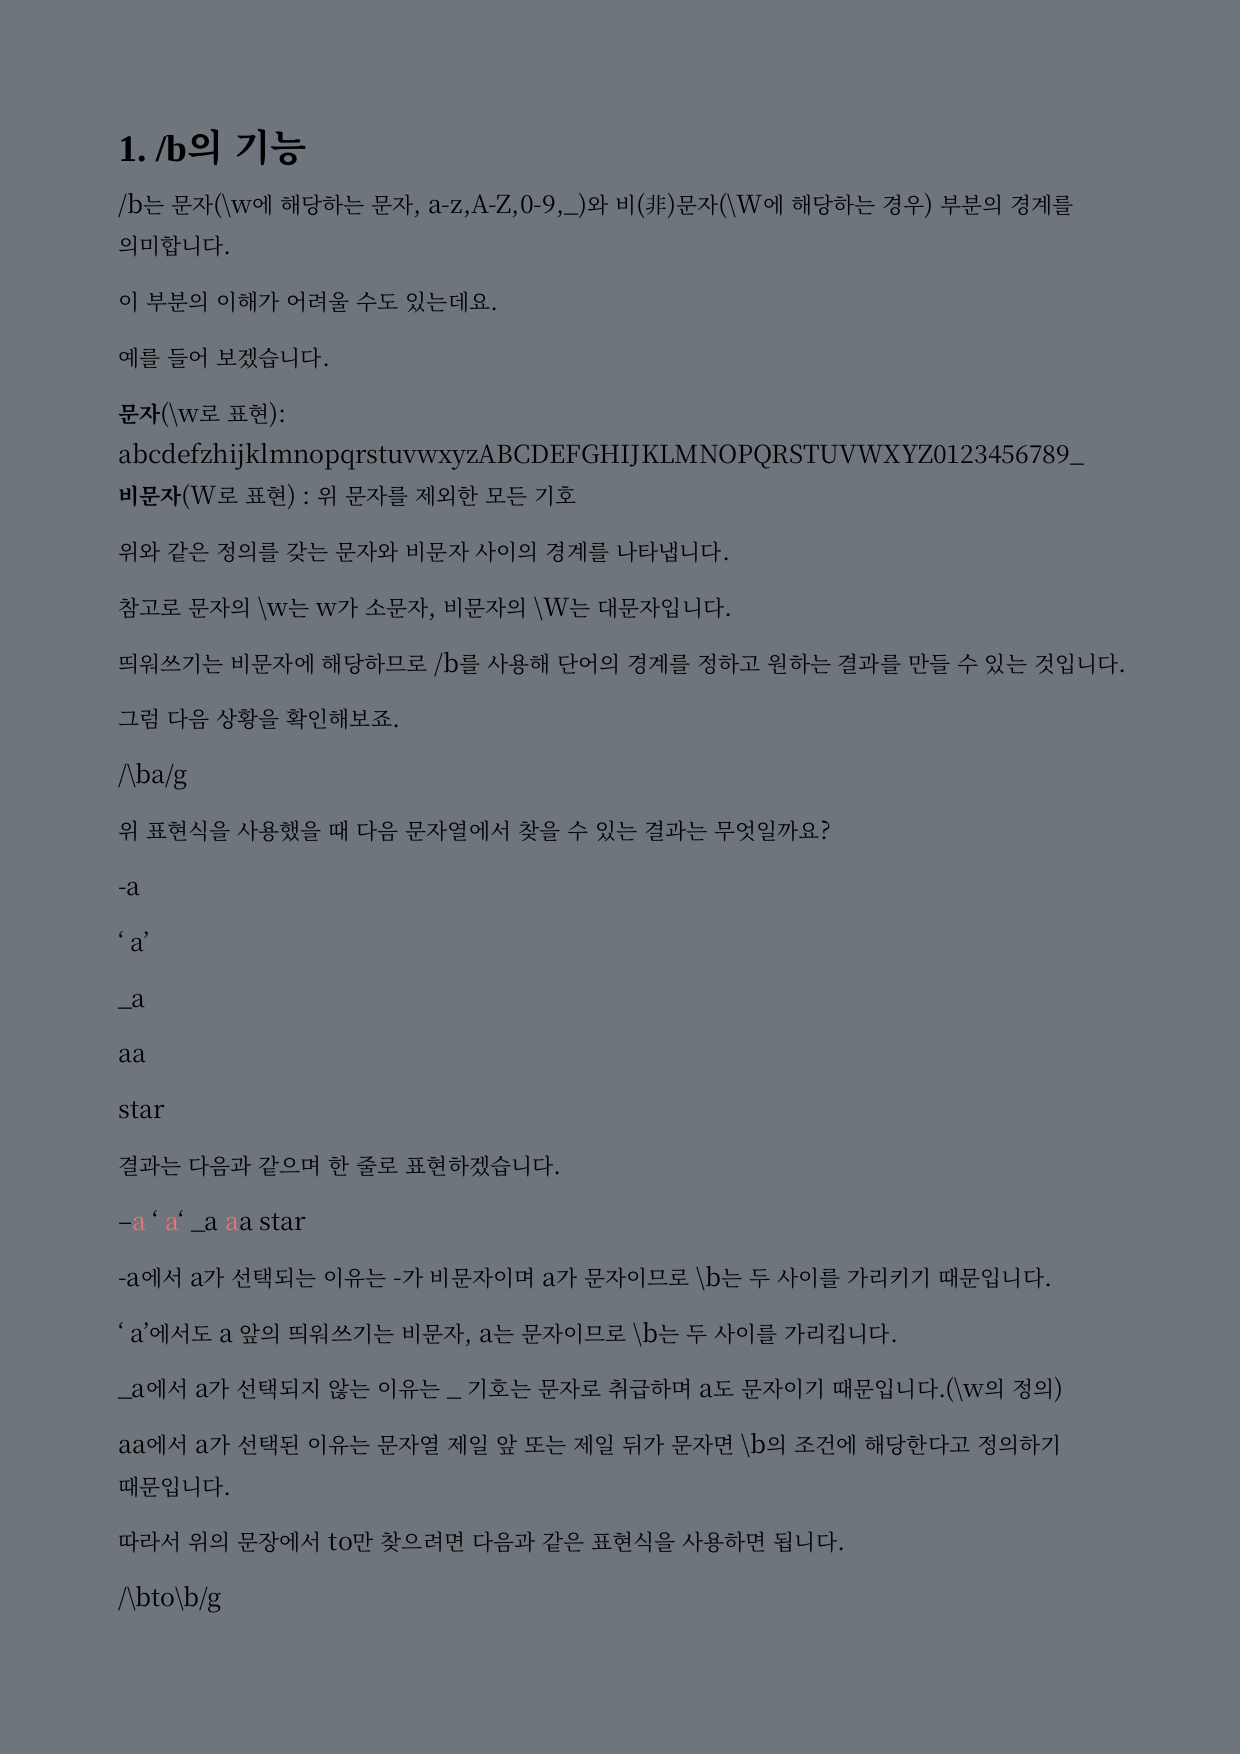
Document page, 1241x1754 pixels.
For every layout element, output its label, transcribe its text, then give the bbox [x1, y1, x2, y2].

text _a [118, 978, 1122, 1014]
text 따라서 위의 문장에서 to만 찾으려면 다음과 같은 표현식을 사용하면 됩니다. [118, 1522, 1122, 1558]
text -a에서 a가 선택되는 이유는 -가 비문자이며 a가 문자이므로 \b는 두 사이를 가리키기 때문입니다. [118, 1257, 1122, 1293]
text 예를 들어 보겠습니다. [118, 337, 1122, 373]
text ‘ a’ [118, 922, 1122, 958]
text 결과는 다음과 같으며 한 줄로 표현하겠습니다. [118, 1146, 1122, 1182]
subtitle 1. /b의 기능 [118, 118, 1122, 172]
text 이 부분의 이해가 어려울 수도 있는데요. [118, 282, 1122, 317]
text –a ‘ a‘ _a aa star [118, 1202, 1122, 1237]
text /\bto\b/g [118, 1578, 1122, 1614]
text _a에서 a가 선택되지 않는 이유는 _ 기호는 문자로 취급하며 a도 문자이기 때문입니다.(\w의 정의) [118, 1369, 1122, 1405]
text aa에서 a가 선택된 이유는 문자열 제일 앞 또는 제일 뒤가 문자면 \b의 조건에 해당한다고 정의하기 때문입니다. [118, 1425, 1122, 1502]
text /b는 문자(\w에 해당하는 문자, a-z,A-Z,0-9,_)와 비(非)문자(\W에 해당하는 경우) 부분의 경계를 의미합니다. [118, 184, 1122, 262]
text 참고로 문자의 \w는 w가 소문자, 비문자의 \W는 대문자입니다. [118, 587, 1122, 623]
text 띄워쓰기는 비문자에 해당하므로 /b를 사용해 단어의 경계를 정하고 원하는 결과를 만들 수 있는 것입니다. [118, 643, 1122, 679]
text 위와 같은 정의를 갖는 문자와 비문자 사이의 경계를 나타냅니다. [118, 532, 1122, 567]
text aa [118, 1034, 1122, 1070]
text star [118, 1090, 1122, 1126]
text ‘ a’에서도 a 앞의 띄워쓰기는 비문자, a는 문자이므로 \b는 두 사이를 가리킵니다. [118, 1313, 1122, 1349]
text 위 표현식을 사용했을 때 다음 문자열에서 찾을 수 있는 결과는 무엇일까요? [118, 811, 1122, 847]
text 문자(\w로 표현): abcdefzhijklmnopqrstuvwxyzABCDEFGHIJKLMNOPQRSTUVWXYZ0123456789_ 비문자(W로 표현) : 위 문자를 제외한 모든 기호 [118, 393, 1122, 512]
text /\ba/g [118, 755, 1122, 791]
text -a [118, 867, 1122, 902]
text 그럼 다음 상황을 확인해보죠. [118, 699, 1122, 735]
